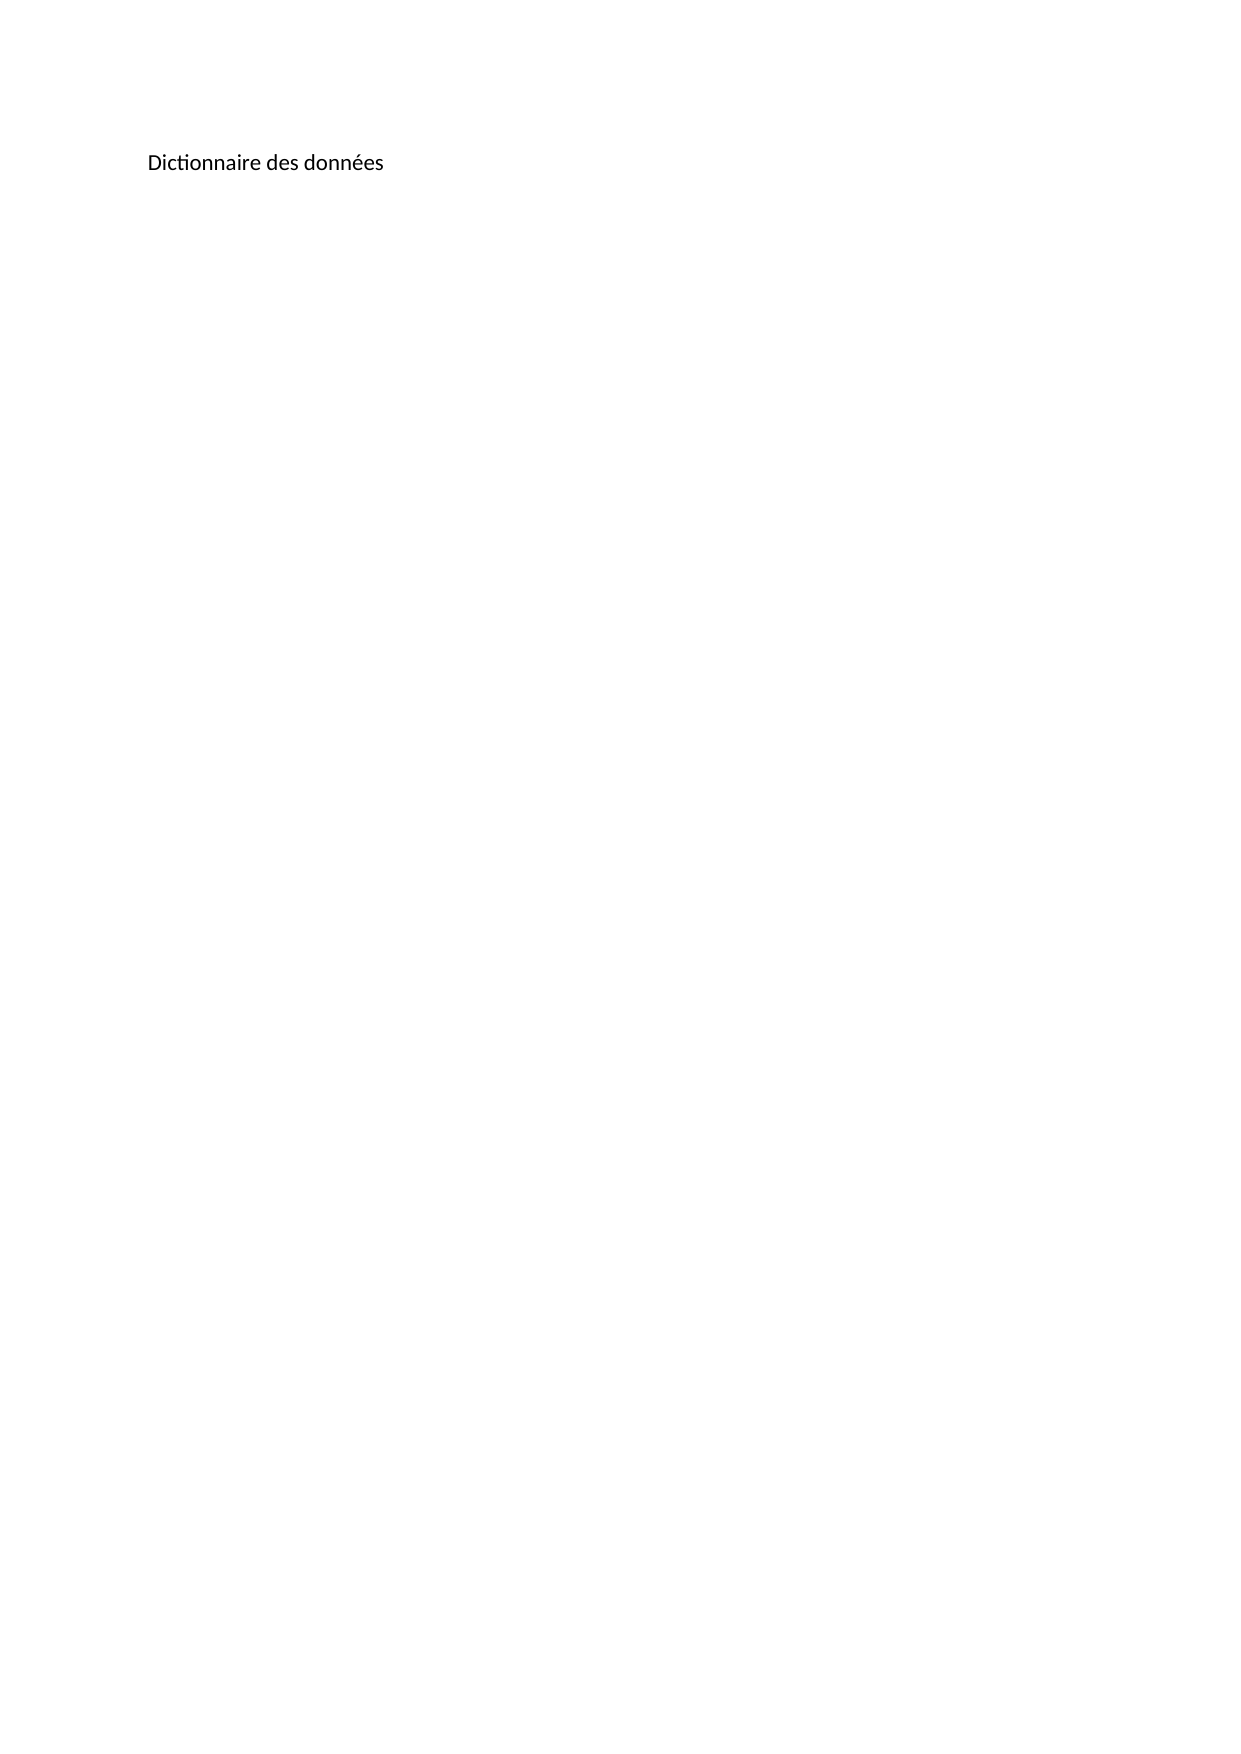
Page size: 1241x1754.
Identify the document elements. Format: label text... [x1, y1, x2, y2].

text Dictionnaire des données [148, 148, 1093, 176]
